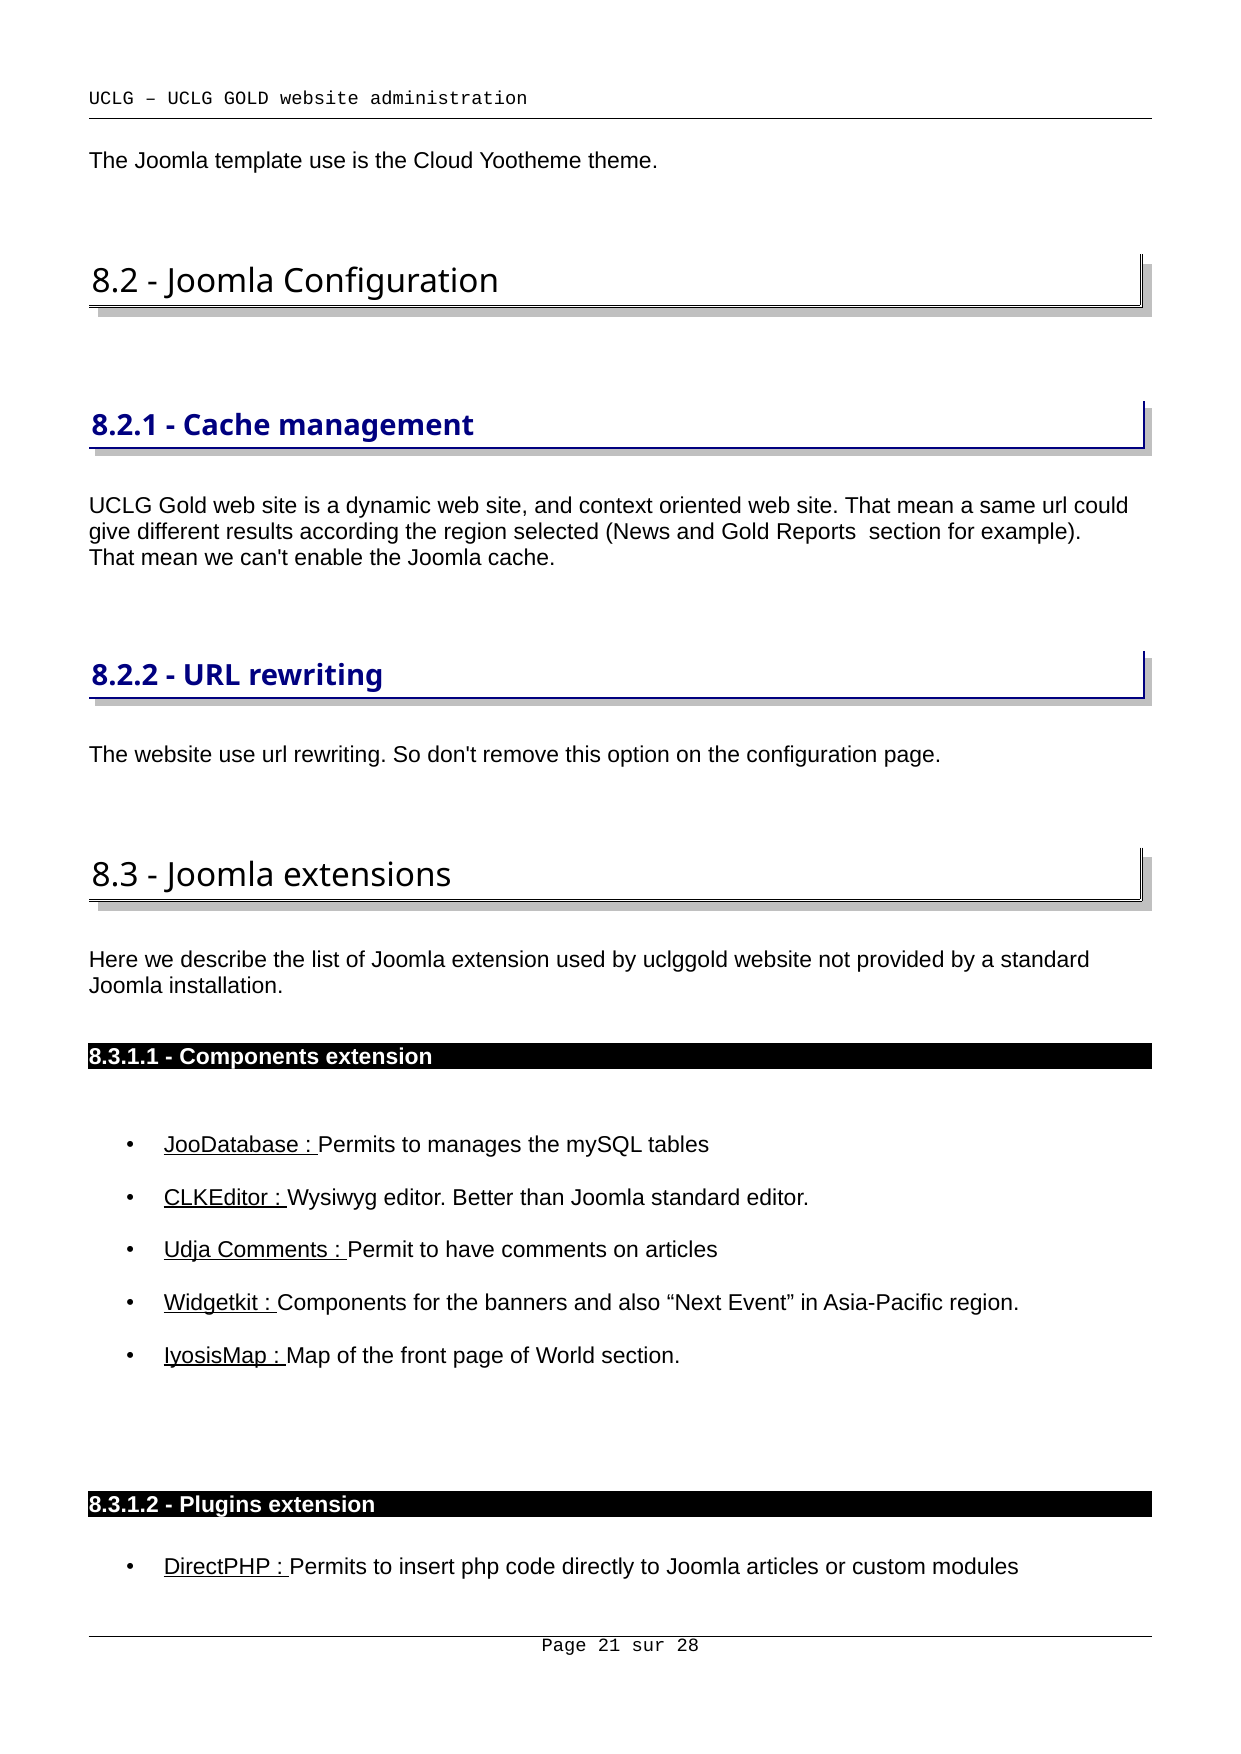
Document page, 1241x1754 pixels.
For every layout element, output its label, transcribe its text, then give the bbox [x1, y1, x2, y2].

subtitle Joomla extensions [88, 847, 1142, 901]
subtitle Plugins extension [88, 1491, 1152, 1517]
subtitle Components extension [88, 1043, 1152, 1069]
text The website use url rewriting. So don't remove this option on the configuration page. [88, 741, 1152, 767]
list Widgetkit : Components for the banners and also “Next Event” in Asia-Pacific region. [126, 1289, 1152, 1315]
subtitle URL rewriting [88, 651, 1143, 698]
text UCLG Gold web site is a dynamic web site, and context oriented web site. That mean a same url could give different results according the region selected (News and Gold Reports section for example). [88, 492, 1152, 544]
subtitle Cache management [88, 401, 1143, 449]
text Here we describe the list of Joomla extension used by uclggold website not provided by a standard Joomla installation. [88, 946, 1152, 999]
text The Joomla template use is the Cloud Yootheme theme. [88, 147, 1152, 174]
list JooDatabase : Permits to manages the mySQL tables [126, 1131, 1152, 1157]
list Udja Comments : Permit to have comments on articles [126, 1236, 1152, 1263]
list DirectPHP : Permits to insert php code directly to Joomla articles or custom modules [126, 1553, 1152, 1579]
text That mean we can't enable the Joomla cache. [88, 544, 1152, 571]
list CLKEditor : Wysiwyg editor. Better than Joomla standard editor. [126, 1183, 1152, 1210]
subtitle Joomla Configuration [88, 254, 1142, 308]
list IyosisMap : Map of the front page of World section. [126, 1342, 1152, 1368]
